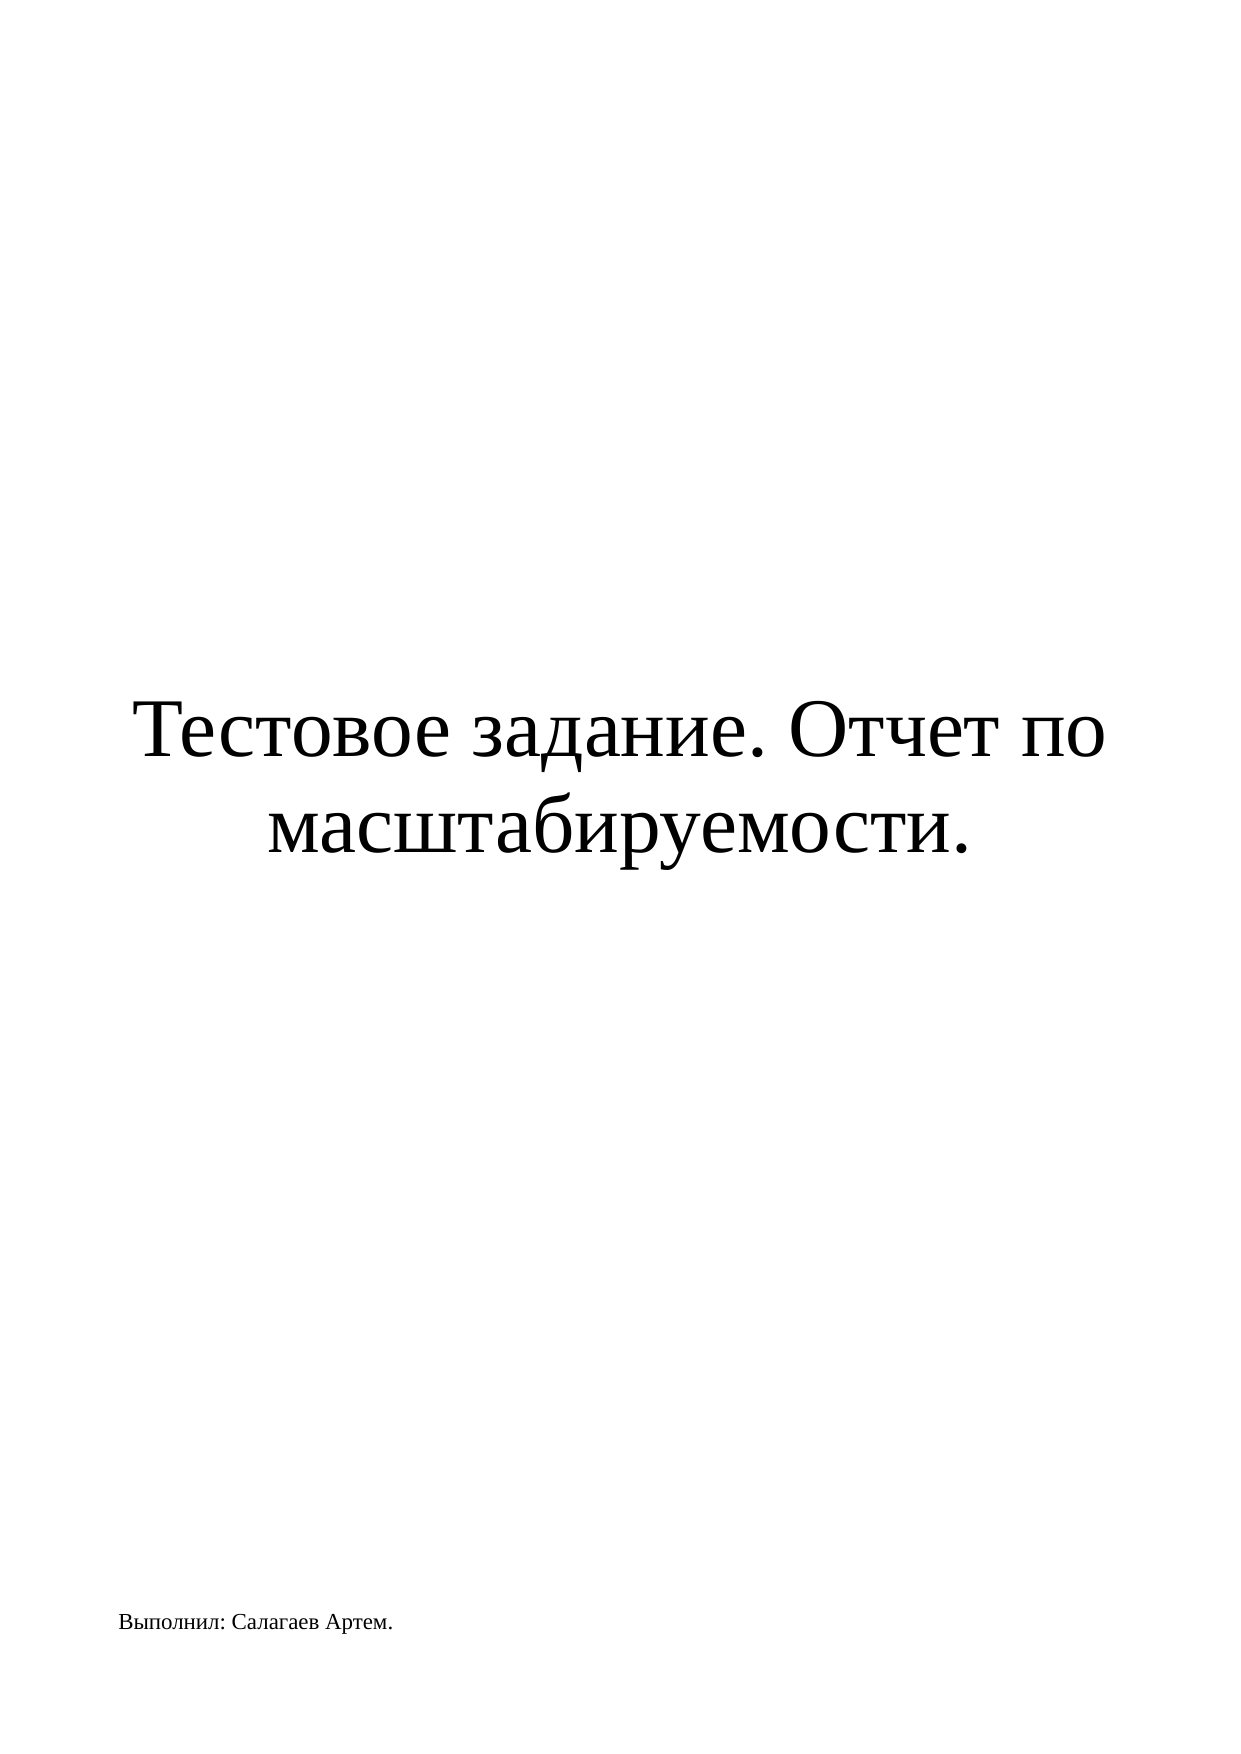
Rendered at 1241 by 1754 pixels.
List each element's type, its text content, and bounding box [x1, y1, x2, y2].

text Тестовое задание. Отчет по масштабируемости. [118, 679, 1122, 870]
text Выполнил: Салагаев Артем. [118, 1608, 1122, 1635]
